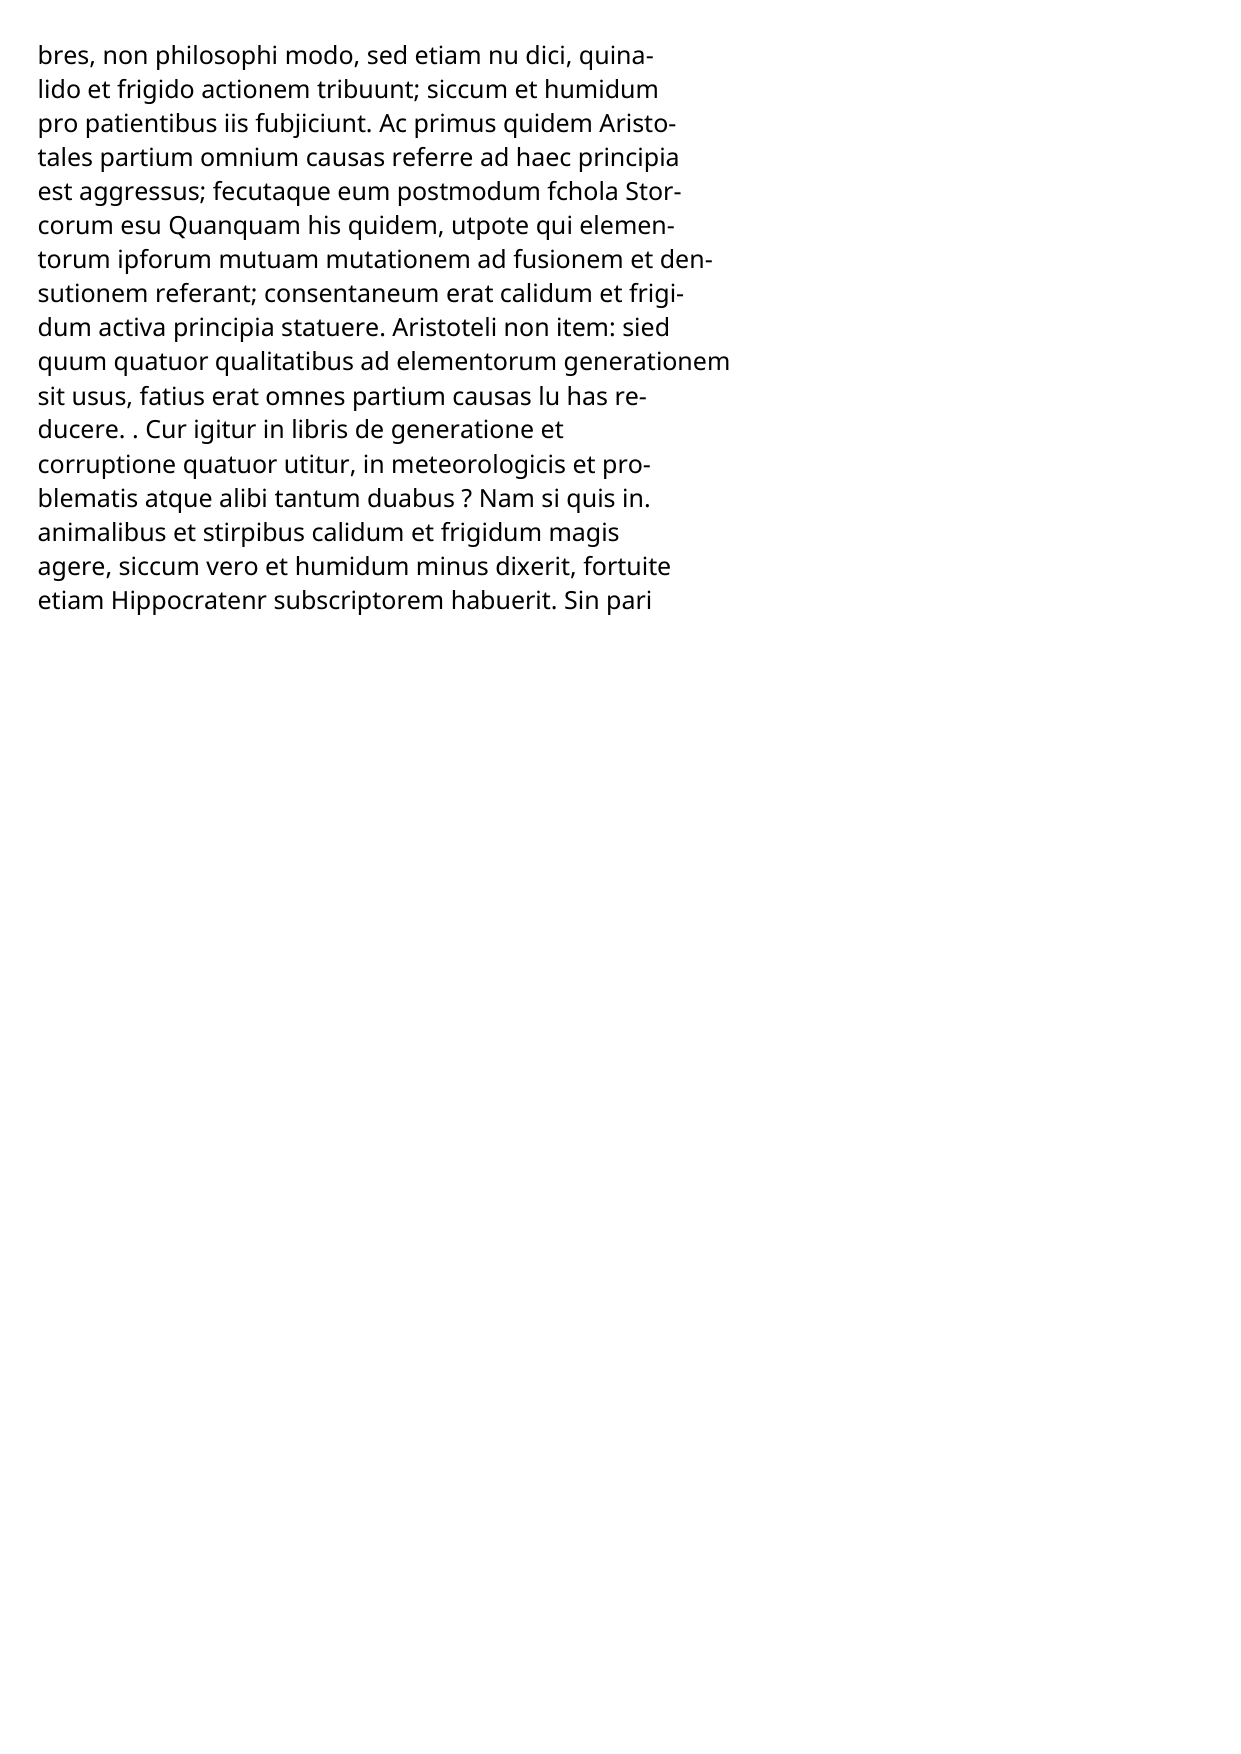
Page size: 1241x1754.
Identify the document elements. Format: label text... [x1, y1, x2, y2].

text bres, non philosophi modo, sed etiam nu dici, quina- lido et frigido actionem tribuunt; siccum et humidum pro patientibus iis fubjiciunt. Ac primus quidem Aristo- tales partium omnium causas referre ad haec principia est aggressus; fecutaque eum postmodum fchola Stor- corum esu Quanquam his quidem, utpote qui elemen- torum ipforum mutuam mutationem ad fusionem et den- sutionem referant; consentaneum erat calidum et frigi- dum activa principia statuere. Aristoteli non item: sied quum quatuor qualitatibus ad elementorum generationem sit usus, fatius erat omnes partium causas lu has re- ducere. . Cur igitur in libris de generatione et corruptione quatuor utitur, in meteorologicis et pro- blematis atque alibi tantum duabus ? Nam si quis in. animalibus et stirpibus calidum et frigidum magis agere, siccum vero et humidum minus dixerit, fortuite etiam Hippocratenr subscriptorem habuerit. Sin pari [37, 37, 1203, 617]
